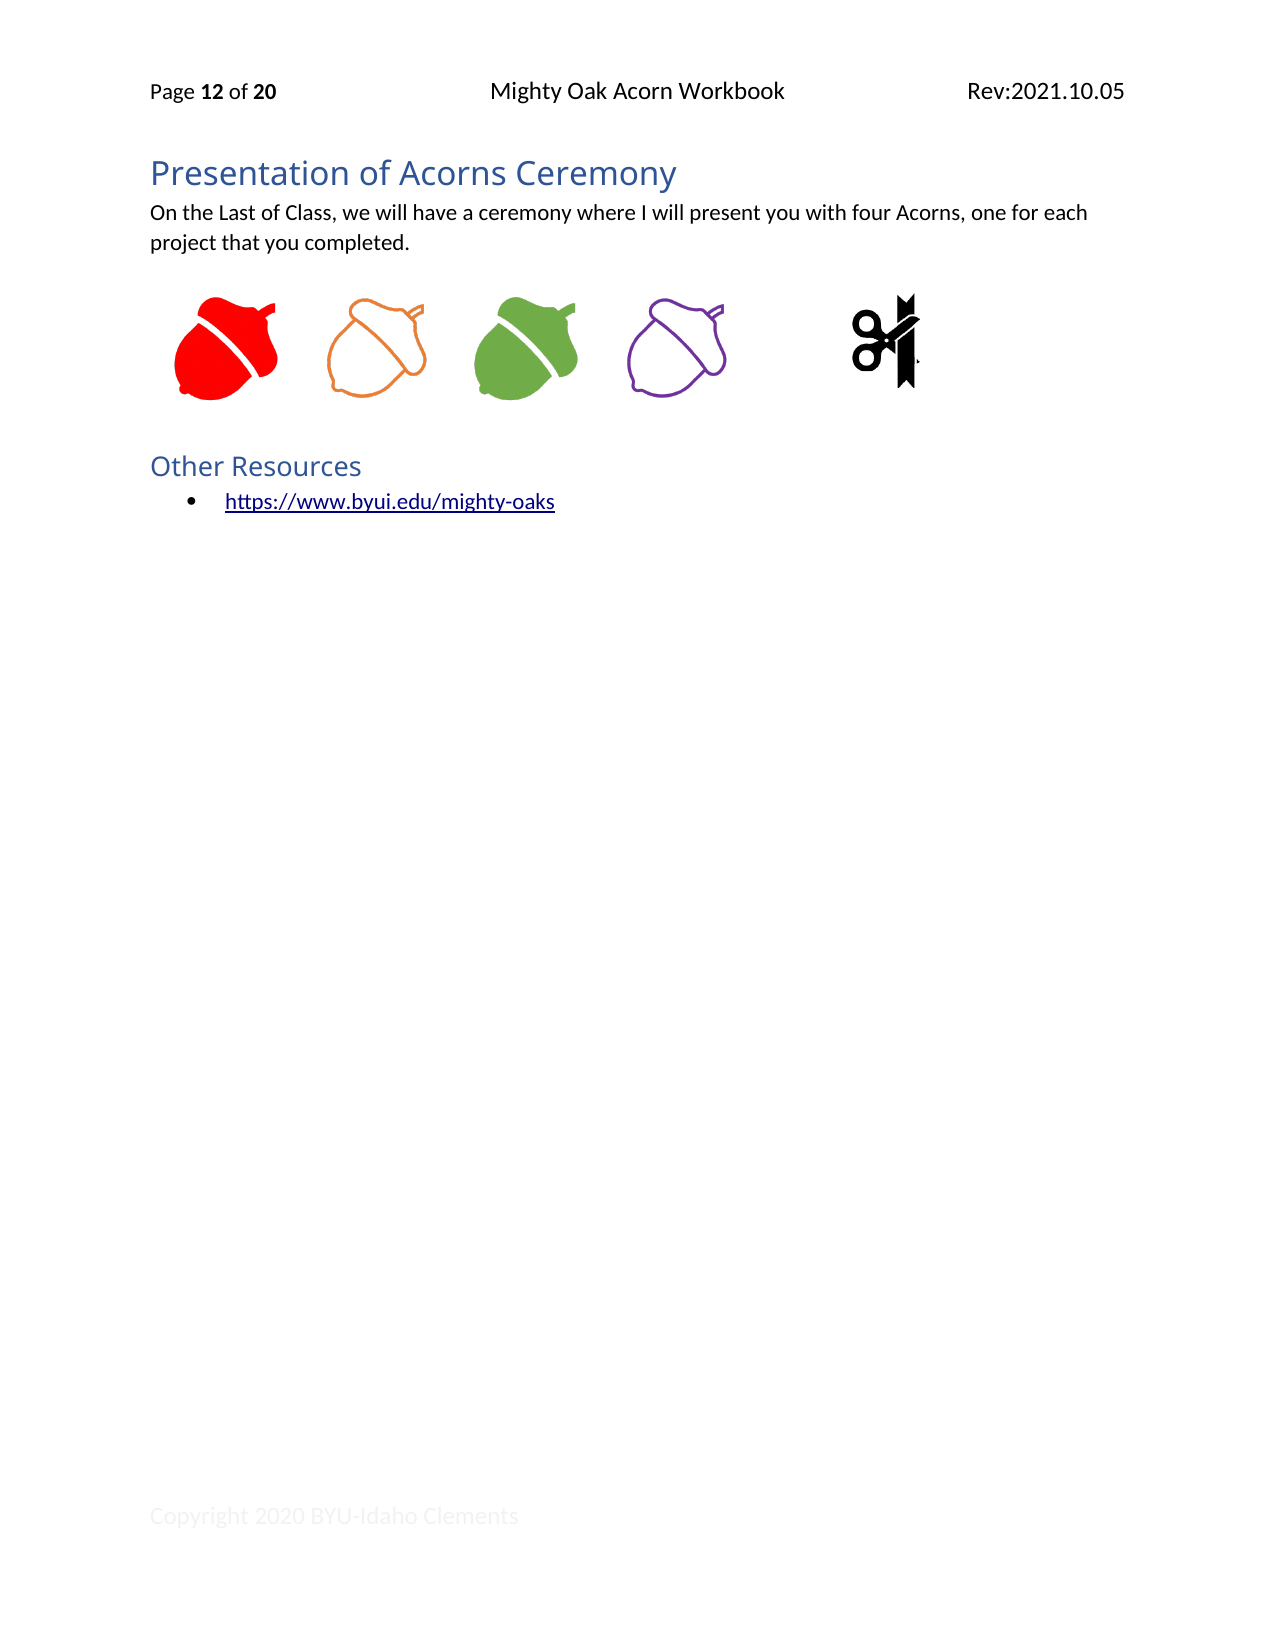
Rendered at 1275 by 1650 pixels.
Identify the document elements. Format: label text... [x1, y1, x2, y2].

subtitle Presentation of Acorns Ceremony [150, 150, 1125, 195]
list https://www.byui.edu/mighty-oaks [187, 487, 1125, 515]
text On the Last of Class, we will have a ceremony where I will present you with four Acorns, one for each project that you completed. [150, 198, 1125, 256]
subtitle Other Resources [150, 448, 1125, 484]
